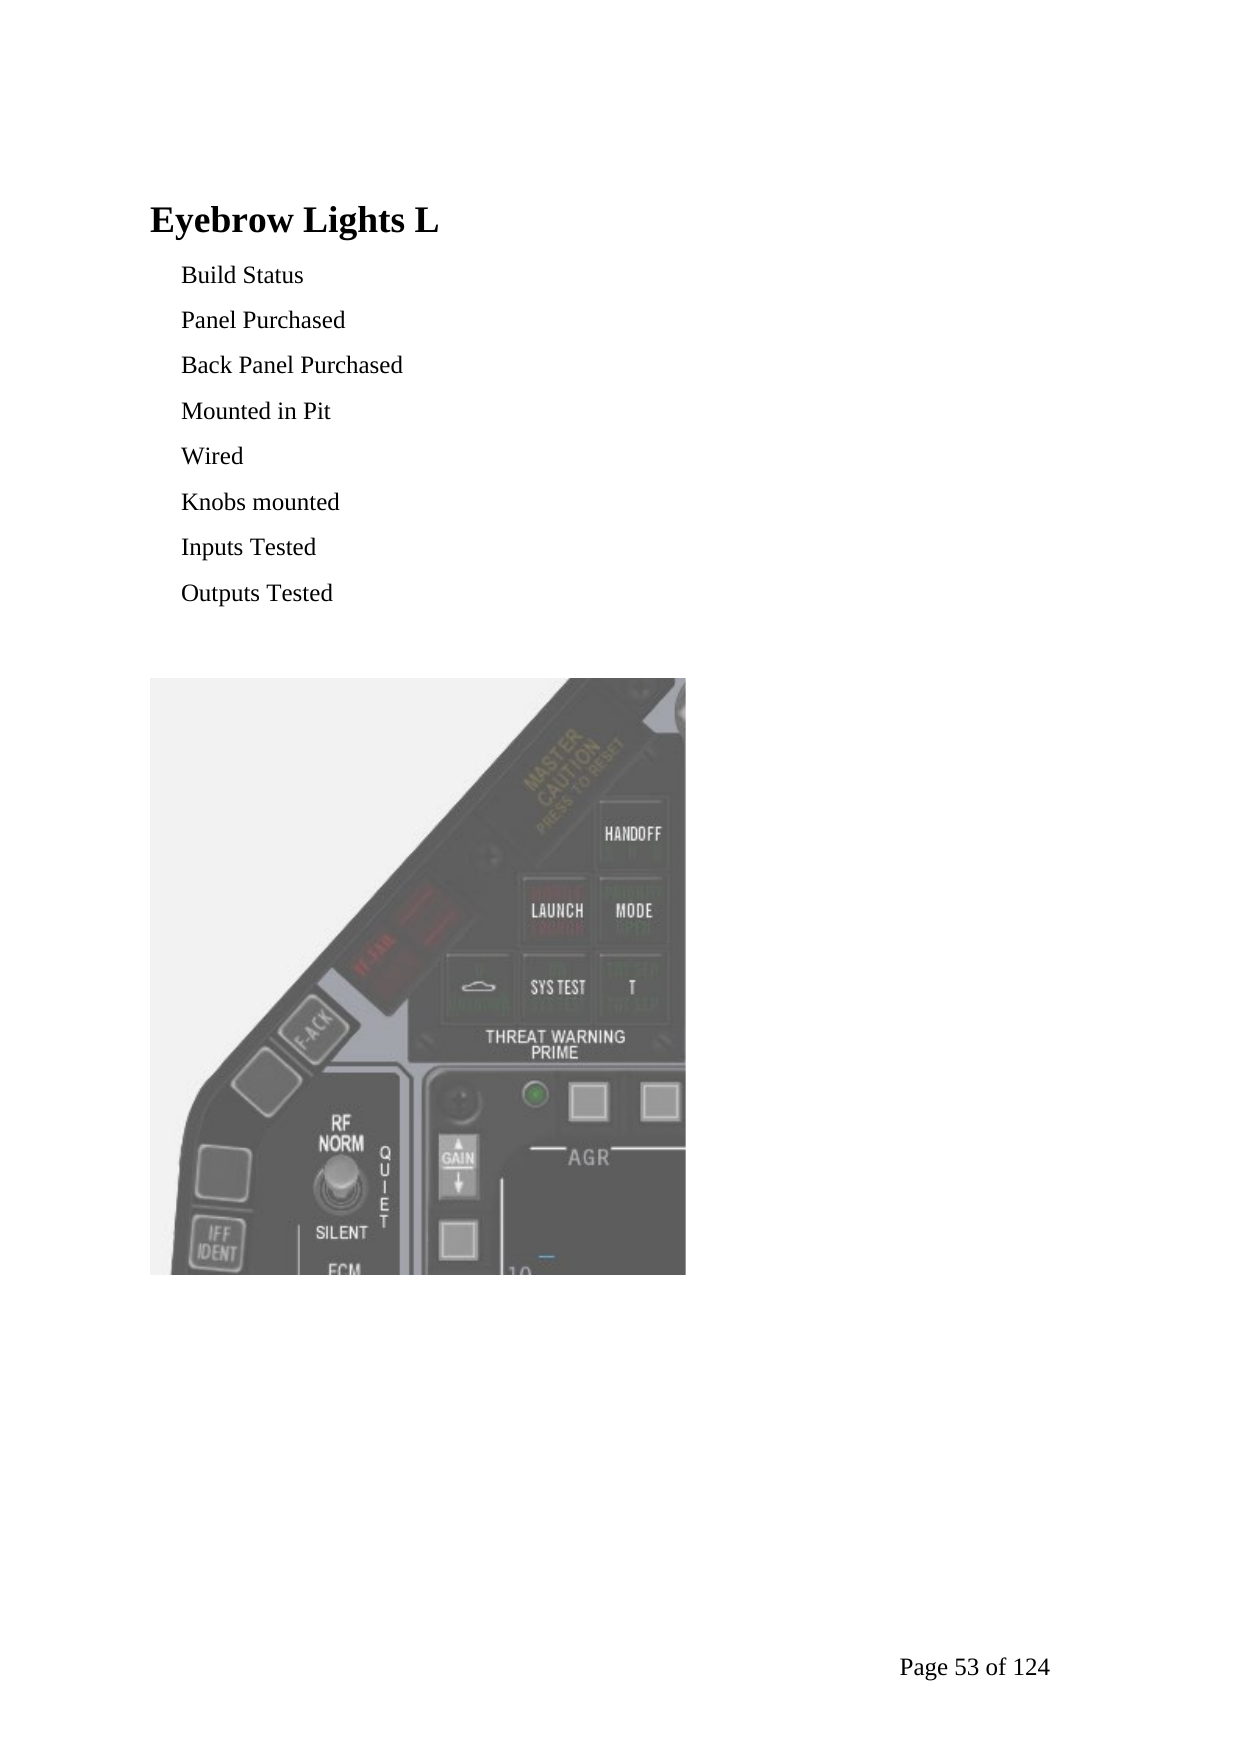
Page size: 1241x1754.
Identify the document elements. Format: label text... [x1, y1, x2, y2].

subtitle Eyebrow Lights L [150, 198, 1090, 241]
table_cell Back Panel Purchased [173, 342, 465, 388]
table_cell [465, 388, 652, 433]
table_cell [465, 479, 652, 524]
table_cell Outputs Tested [173, 569, 465, 615]
table_cell Inputs Tested [173, 524, 465, 569]
table_cell [465, 297, 652, 342]
table_cell [465, 569, 652, 615]
table_cell Wired [173, 433, 465, 478]
table_cell Knobs mounted [173, 479, 465, 524]
table_cell Mounted in Pit [173, 388, 465, 433]
table_cell Panel Purchased [173, 297, 465, 342]
table_cell [465, 342, 652, 388]
table_cell [465, 433, 652, 478]
table_cell [465, 524, 652, 569]
table_header Build Status [173, 251, 652, 297]
picture [150, 678, 686, 1275]
